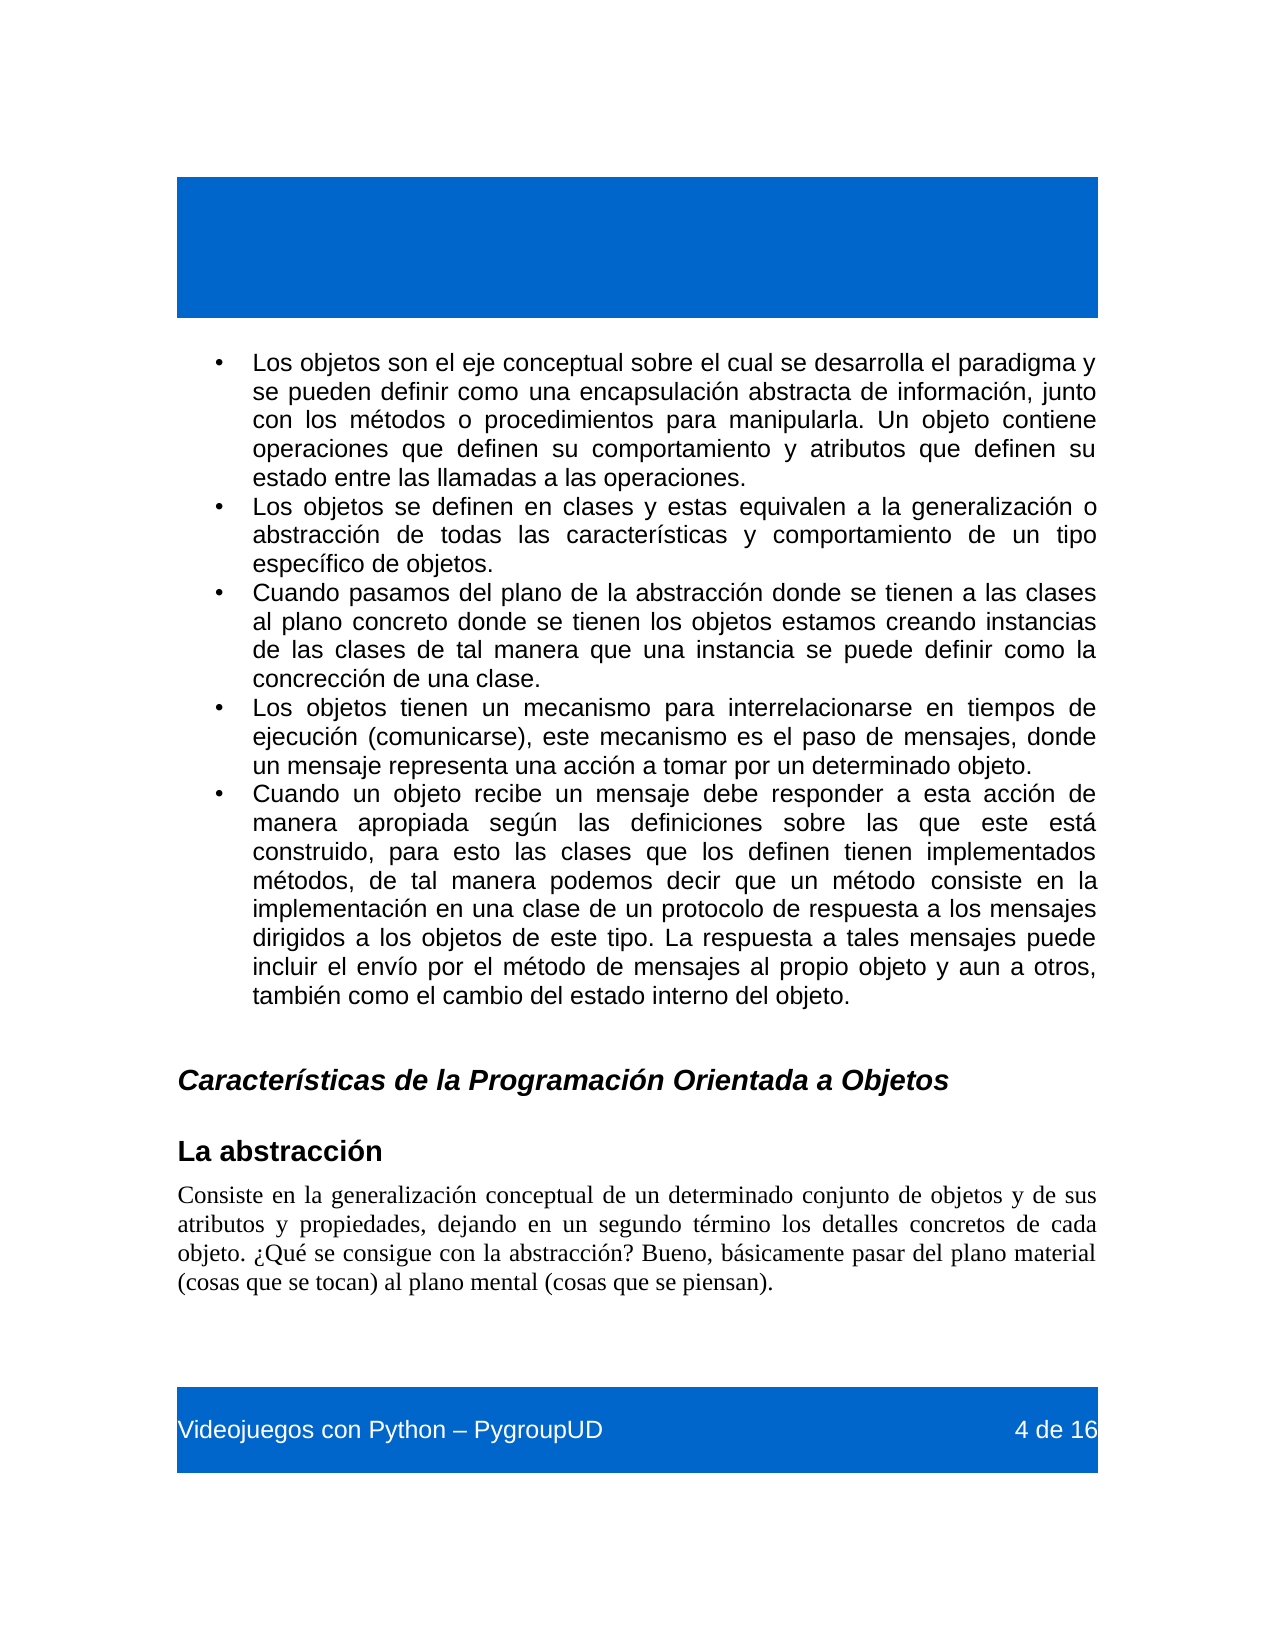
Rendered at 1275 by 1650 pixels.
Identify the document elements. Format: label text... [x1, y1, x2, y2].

list Cuando un objeto recibe un mensaje debe responder a esta acción de manera apropiada según las definiciones sobre las que este está construido, para esto las clases que los definen tienen implementados métodos, de tal manera podemos decir que un método consiste en la implementación en una clase de un protocolo de respuesta a los mensajes dirigidos a los objetos de este tipo. La respuesta a tales mensajes puede incluir el envío por el método de mensajes al propio objeto y aun a otros, también como el cambio del estado interno del objeto. [215, 779, 1098, 1009]
subtitle Características de la Programación Orientada a Objetos [177, 1063, 1098, 1097]
list Los objetos tienen un mecanismo para interrelacionarse en tiempos de ejecución (comunicarse), este mecanismo es el paso de mensajes, donde un mensaje representa una acción a tomar por un determinado objeto. [215, 693, 1098, 779]
text Consiste en la generalización conceptual de un determinado conjunto de objetos y de sus atributos y propiedades, dejando en un segundo término los detalles concretos de cada objeto. ¿Qué se consigue con la abstracción? Bueno, básicamente pasar del plano material (cosas que se tocan) al plano mental (cosas que se piensan). [177, 1180, 1098, 1295]
list Los objetos se definen en clases y estas equivalen a la generalización o abstracción de todas las características y comportamiento de un tipo específico de objetos. [215, 492, 1098, 578]
list Cuando pasamos del plano de la abstracción donde se tienen a las clases al plano concreto donde se tienen los objetos estamos creando instancias de las clases de tal manera que una instancia se puede definir como la concrección de una clase. [215, 578, 1098, 693]
subtitle La abstracción [177, 1134, 1098, 1168]
list Los objetos son el eje conceptual sobre el cual se desarrolla el paradigma y se pueden definir como una encapsulación abstracta de información, junto con los métodos o procedimientos para manipularla. Un objeto contiene operaciones que definen su comportamiento y atributos que definen su estado entre las llamadas a las operaciones. [215, 348, 1098, 492]
